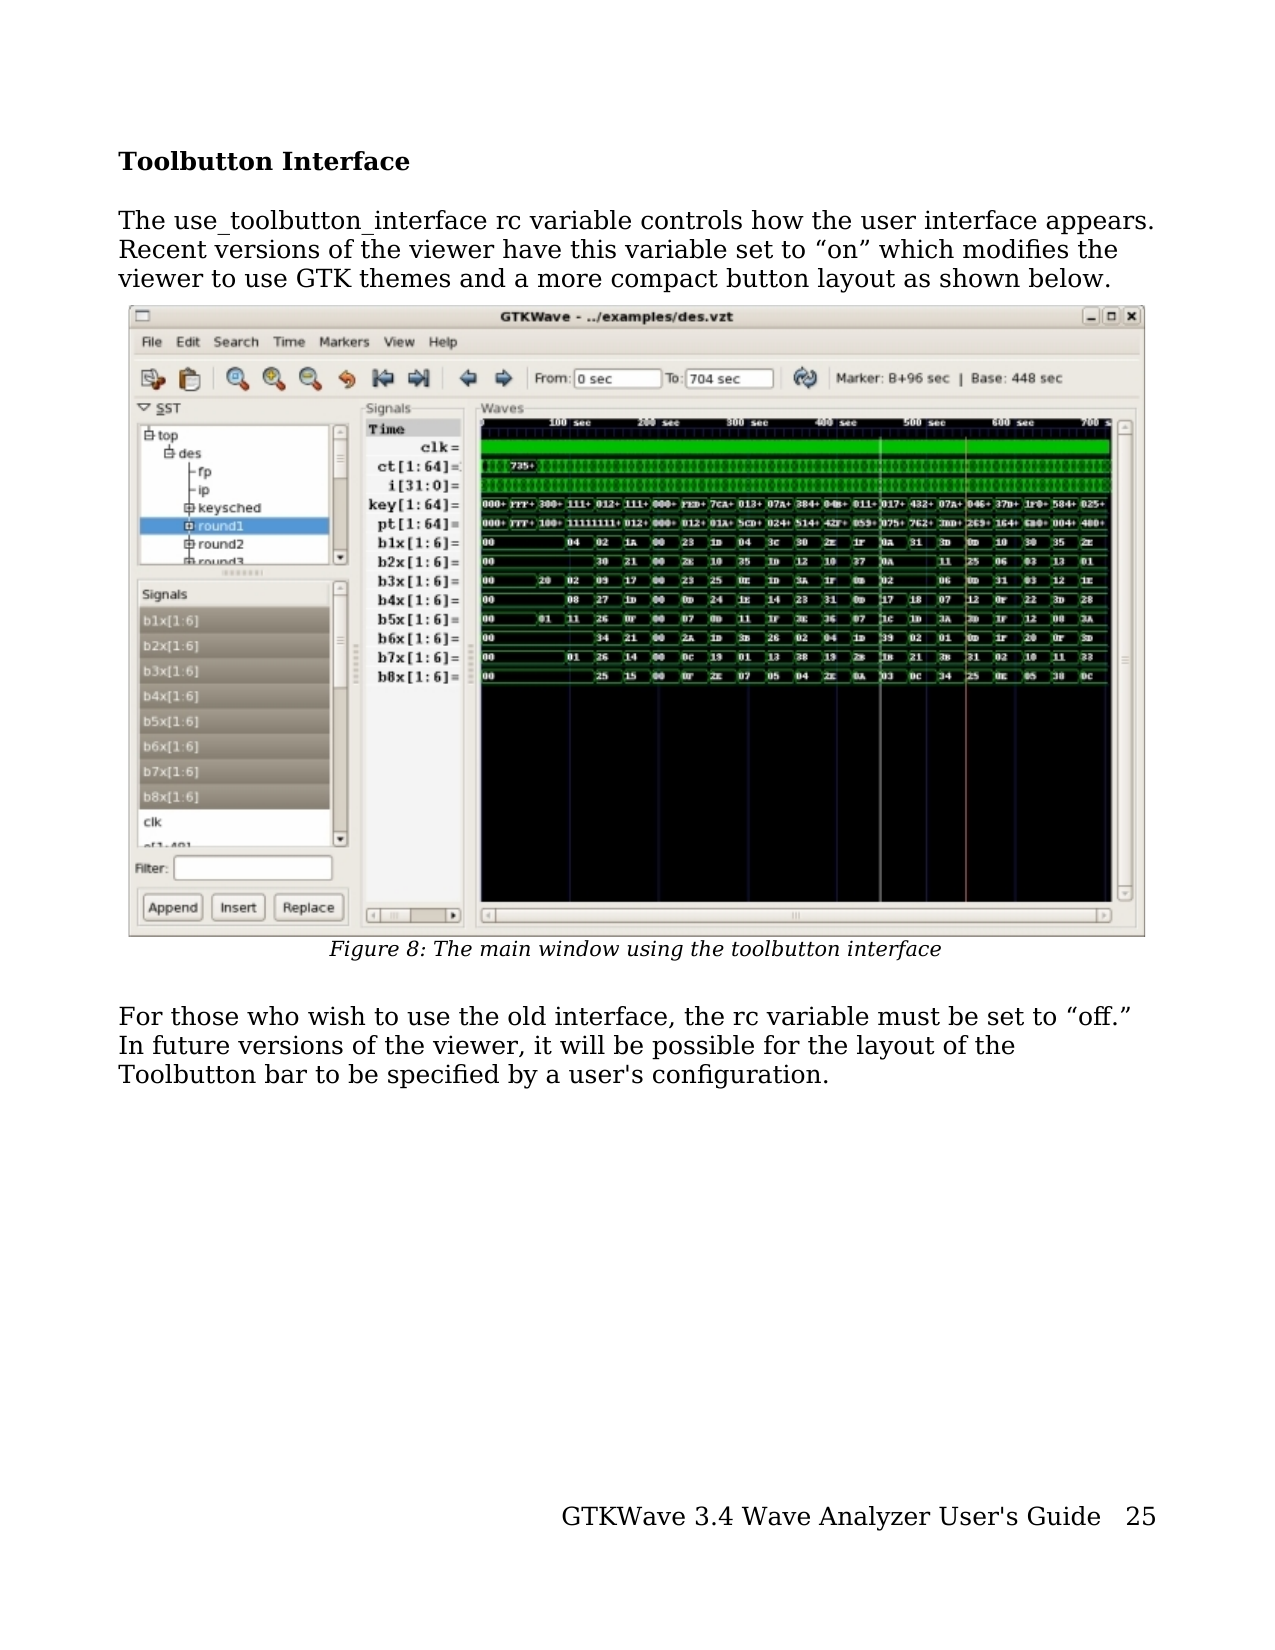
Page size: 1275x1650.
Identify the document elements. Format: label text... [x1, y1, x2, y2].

subtitle Toolbutton Interface [118, 147, 1157, 177]
text Figure 8: The main window using the toolbutton interface [119, 318, 1154, 961]
text For those who wish to use the old interface, the rc variable must be set to “off.” In future versions of the viewer, it will be possible for the layout of the Toolbutton bar to be specified by a user's configuration. [118, 1002, 1157, 1090]
picture [128, 305, 1146, 937]
text The use_toolbutton_interface rc variable controls how the user interface appears. Recent versions of the viewer have this variable set to “on” which modifies the viewer to use GTK themes and a more compact button layout as shown below. [118, 206, 1157, 293]
